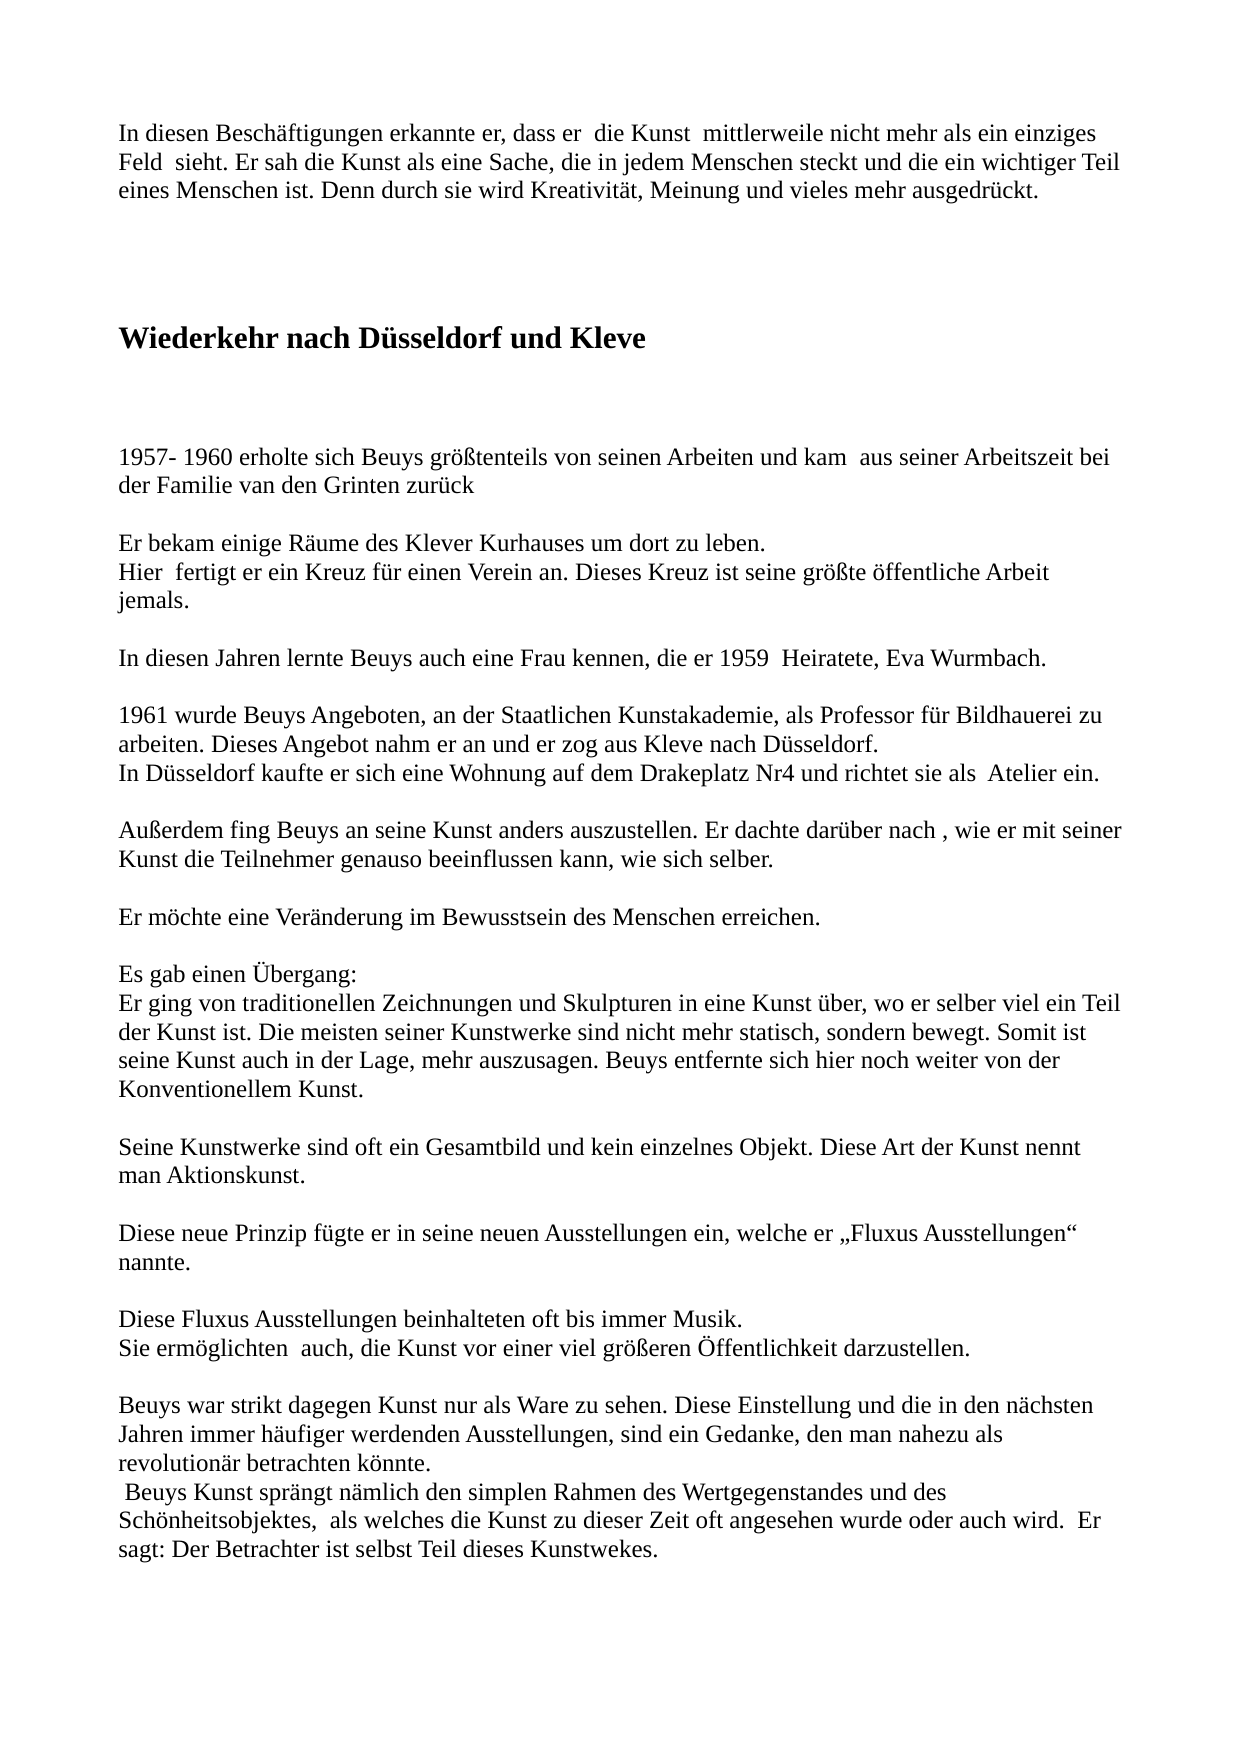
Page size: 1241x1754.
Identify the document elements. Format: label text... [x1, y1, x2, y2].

text Sie ermöglichten auch, die Kunst vor einer viel größeren Öffentlichkeit darzustellen. [118, 1333, 1122, 1362]
text Wiederkehr nach Düsseldorf und Kleve [118, 319, 1122, 355]
text Es gab einen Übergang: [118, 959, 1122, 988]
text Diese neue Prinzip fügte er in seine neuen Ausstellungen ein, welche er „Fluxus Ausstellungen“ nannte. [118, 1218, 1122, 1275]
text Er möchte eine Veränderung im Bewusstsein des Menschen erreichen. [118, 902, 1122, 930]
text 1957- 1960 erholte sich Beuys größtenteils von seinen Arbeiten und kam aus seiner Arbeitszeit bei der Familie van den Grinten zurück [118, 442, 1122, 499]
text Beuys Kunst sprängt nämlich den simplen Rahmen des Wertgegenstandes und des Schönheitsobjektes, als welches die Kunst zu dieser Zeit oft angesehen wurde oder auch wird. Er sagt: Der Betrachter ist selbst Teil dieses Kunstwekes. [118, 1477, 1122, 1563]
text Beuys war strikt dagegen Kunst nur als Ware zu sehen. Diese Einstellung und die in den nächsten Jahren immer häufiger werdenden Ausstellungen, sind ein Gedanke, den man nahezu als revolutionär betrachten könnte. [118, 1390, 1122, 1477]
text Er ging von traditionellen Zeichnungen und Skulpturen in eine Kunst über, wo er selber viel ein Teil der Kunst ist. Die meisten seiner Kunstwerke sind nicht mehr statisch, sondern bewegt. Somit ist seine Kunst auch in der Lage, mehr auszusagen. Beuys entfernte sich hier noch weiter von der Konventionellem Kunst. [118, 988, 1122, 1103]
text Außerdem fing Beuys an seine Kunst anders auszustellen. Er dachte darüber nach , wie er mit seiner Kunst die Teilnehmer genauso beeinflussen kann, wie sich selber. [118, 815, 1122, 873]
text Er bekam einige Räume des Klever Kurhauses um dort zu leben. [118, 528, 1122, 557]
text In diesen Beschäftigungen erkannte er, dass er die Kunst mittlerweile nicht mehr als ein einziges Feld sieht. Er sah die Kunst als eine Sache, die in jedem Menschen steckt und die ein wichtiger Teil eines Menschen ist. Denn durch sie wird Kreativität, Meinung und vieles mehr ausgedrückt. [118, 118, 1122, 204]
text In diesen Jahren lernte Beuys auch eine Frau kennen, die er 1959 Heiratete, Eva Wurmbach. [118, 643, 1122, 672]
text Seine Kunstwerke sind oft ein Gesamtbild und kein einzelnes Objekt. Diese Art der Kunst nennt man Aktionskunst. [118, 1132, 1122, 1189]
text In Düsseldorf kaufte er sich eine Wohnung auf dem Drakeplatz Nr4 und richtet sie als Atelier ein. [118, 758, 1122, 787]
text Hier fertigt er ein Kreuz für einen Verein an. Dieses Kreuz ist seine größte öffentliche Arbeit jemals. [118, 557, 1122, 614]
text Diese Fluxus Ausstellungen beinhalteten oft bis immer Musik. [118, 1304, 1122, 1333]
text 1961 wurde Beuys Angeboten, an der Staatlichen Kunstakademie, als Professor für Bildhauerei zu arbeiten. Dieses Angebot nahm er an und er zog aus Kleve nach Düsseldorf. [118, 700, 1122, 758]
